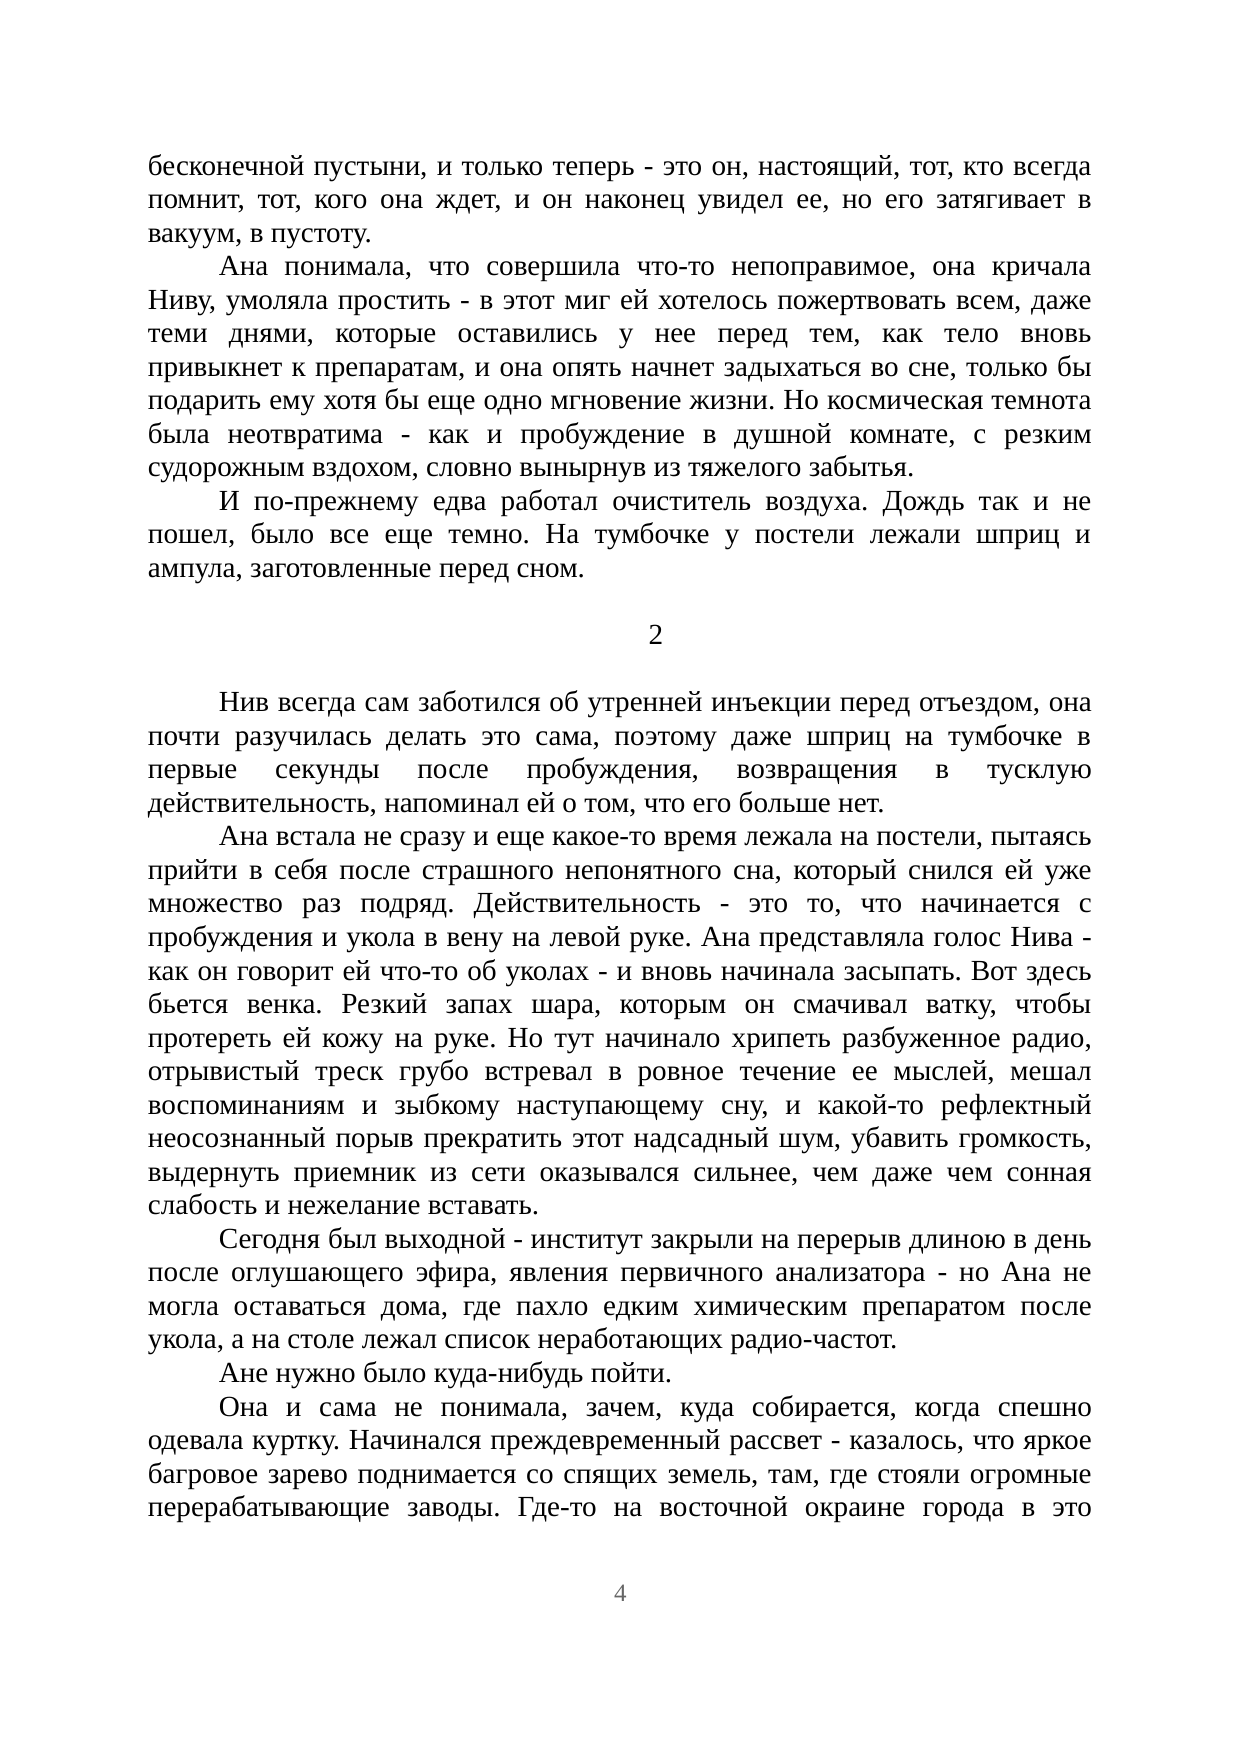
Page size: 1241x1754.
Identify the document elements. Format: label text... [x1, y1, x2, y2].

text Ане нужно было куда-нибудь пойти. [148, 1355, 1093, 1389]
text бесконечной пустыни, и только теперь - это он, настоящий, тот, кто всегда помнит, тот, кого она ждет, и он наконец увидел ее, но его затягивает в вакуум, в пустоту. [148, 148, 1093, 248]
text Ана понимала, что совершила что-то непоправимое, она кричала Ниву, умоляла простить - в этот миг ей хотелось пожертвовать всем, даже теми днями, которые оставились у нее перед тем, как тело вновь привыкнет к препаратам, и она опять начнет задыхаться во сне, только бы подарить ему хотя бы еще одно мгновение жизни. Но космическая темнота была неотвратима - как и пробуждение в душной комнате, с резким судорожным вздохом, словно вынырнув из тяжелого забытья. [148, 248, 1093, 483]
text Ана встала не сразу и еще какое-то время лежала на постели, пытаясь прийти в себя после страшного непонятного сна, который снился ей уже множество раз подряд. Действительность - это то, что начинается с пробуждения и укола в вену на левой руке. Ана представляла голос Нива - как он говорит ей что-то об уколах - и вновь начинала засыпать. Вот здесь бьется венка. Резкий запах шара, которым он смачивал ватку, чтобы протереть ей кожу на руке. Но тут начинало хрипеть разбуженное радио, отрывистый треск грубо встревал в ровное течение ее мыслей, мешал воспоминаниям и зыбкому наступающему сну, и какой-то рефлектный неосознанный порыв прекратить этот надсадный шум, убавить громкость, выдернуть приемник из сети оказывался сильнее, чем даже чем сонная слабость и нежелание вставать. [148, 818, 1093, 1221]
text 2 [148, 617, 1093, 651]
text Она и сама не понимала, зачем, куда собирается, когда спешно одевала куртку. Начинался преждевременный рассвет - казалось, что яркое багровое зарево поднимается со спящих земель, там, где стояли огромные перерабатывающие заводы. Где-то на восточной окраине города в это [148, 1389, 1093, 1523]
text И по-прежнему едва работал очиститель воздуха. Дождь так и не пошел, было все еще темно. На тумбочке у постели лежали шприц и ампула, заготовленные перед сном. [148, 483, 1093, 584]
text Сегодня был выходной - институт закрыли на перерыв длиною в день после оглушающего эфира, явления первичного анализатора - но Ана не могла оставаться дома, где пахло едким химическим препаратом после укола, а на столе лежал список неработающих радио-частот. [148, 1221, 1093, 1355]
text Нив всегда сам заботился об утренней инъекции перед отъездом, она почти разучилась делать это сама, поэтому даже шприц на тумбочке в первые секунды после пробуждения, возвращения в тусклую действительность, напоминал ей о том, что его больше нет. [148, 684, 1093, 818]
